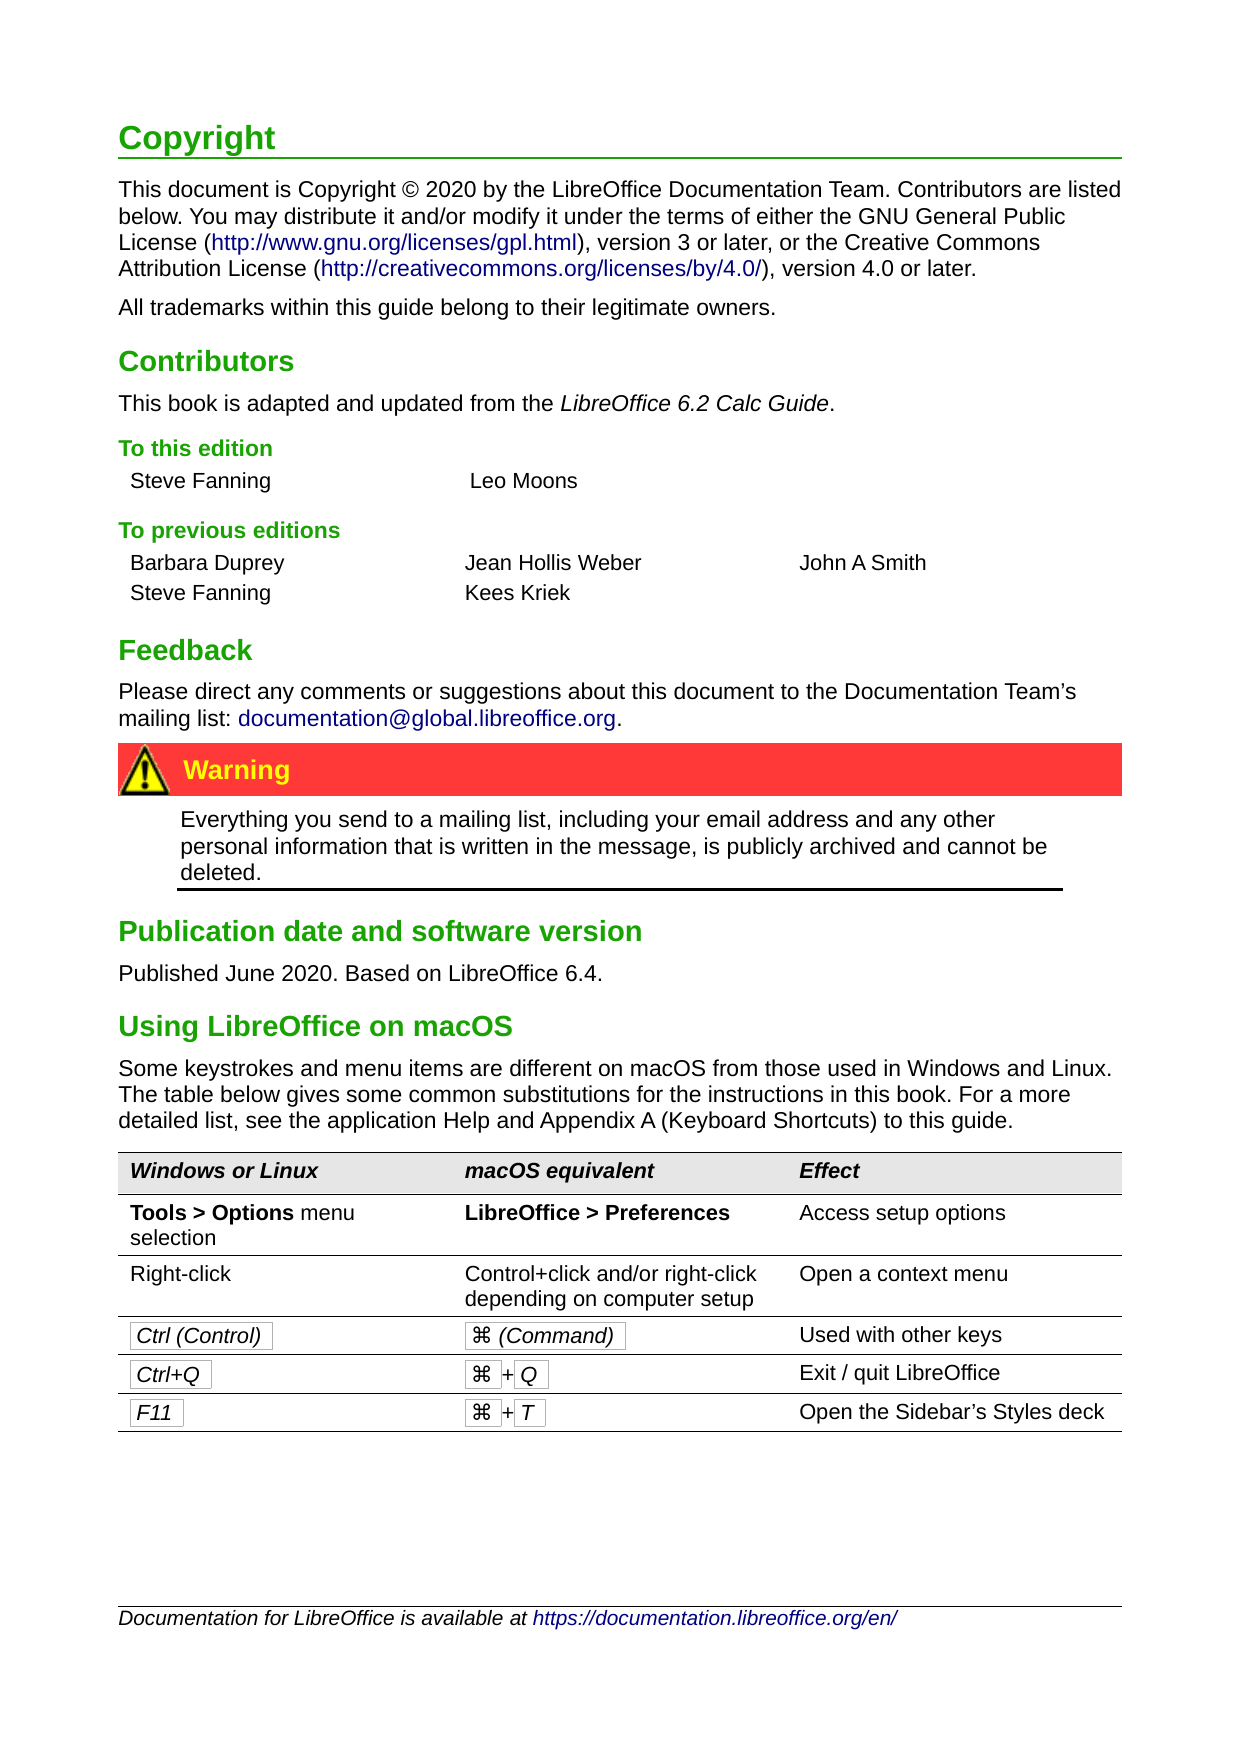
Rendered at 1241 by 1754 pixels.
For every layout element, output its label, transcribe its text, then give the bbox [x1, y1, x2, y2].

subtitle Copyright [118, 118, 1122, 157]
text This book is adapted and updated from the LibreOffice 6.2 Calc Guide. [118, 389, 1122, 416]
table_header macOS equivalent [453, 1153, 787, 1193]
table_cell Tools > Options menu selection [118, 1195, 453, 1254]
text Everything you send to a mailing list, including your email address and any other personal information that is written in the message, is publicly archived and cannot be deleted. [177, 803, 1063, 888]
subtitle Publication date and software version [118, 914, 1122, 948]
table_header Windows or Linux [118, 1153, 453, 1193]
subtitle Using LibreOffice on macOS [118, 1009, 1122, 1043]
table_cell Ctrl+Q [118, 1355, 453, 1393]
table_cell F11 [118, 1394, 453, 1431]
table_cell Open the Sidebar’s Styles deck [787, 1394, 1122, 1431]
text Some keystrokes and menu items are different on macOS from those used in Windows and Linux. The table below gives some common substitutions for the instructions in this book. For a more detailed list, see the application Help and Appendix A (Keyboard Shortcuts) to this guide. [118, 1055, 1122, 1134]
table_cell ⌘+Q [453, 1355, 787, 1393]
table_cell Access setup options [787, 1195, 1122, 1254]
table_header Steve Fanning [118, 468, 458, 498]
table_cell Kees Kriek [453, 580, 787, 609]
table_cell Right-click [118, 1256, 453, 1316]
text Please direct any comments or suggestions about this document to the Documentation Team’s mailing list: documentation@global.libreoffice.org. [118, 678, 1122, 731]
table_header Effect [787, 1153, 1122, 1193]
table_header Barbara Duprey [118, 550, 453, 579]
table_cell ⌘ (Command) [453, 1317, 787, 1354]
table_cell Used with other keys [787, 1317, 1122, 1354]
table_cell LibreOffice > Preferences [453, 1195, 787, 1254]
subtitle To this edition [118, 435, 1122, 462]
table_header Leo Moons [458, 468, 789, 498]
table_cell [788, 580, 1122, 609]
table_cell ⌘+T [453, 1394, 787, 1431]
table_cell Steve Fanning [118, 580, 453, 609]
subtitle Contributors [118, 344, 1122, 378]
picture [119, 744, 170, 795]
table_cell Control+click and/or right-click depending on computer setup [453, 1256, 787, 1316]
text Published June 2020. Based on LibreOffice 6.4. [118, 959, 1122, 986]
table_cell Open a context menu [787, 1256, 1122, 1316]
table_header [789, 468, 1122, 498]
text This document is Copyright © 2020 by the LibreOffice Documentation Team. Contributors are listed below. You may distribute it and/or modify it under the terms of either the GNU General Public License (http://www.gnu.org/licenses/gpl.html), version 3 or later, or the Creative Commons Attribution License (http://creativecommons.org/licenses/by/4.0/), version 4.0 or later. [118, 176, 1122, 282]
table_cell Ctrl (Control) [118, 1317, 453, 1354]
table_header Jean Hollis Weber [453, 550, 787, 579]
subtitle To previous editions [118, 517, 1122, 543]
table_cell Exit / quit LibreOffice [787, 1355, 1122, 1393]
text All trademarks within this guide belong to their legitimate owners. [118, 294, 1122, 321]
table_header John A Smith [788, 550, 1122, 579]
subtitle Feedback [118, 633, 1122, 667]
subtitle Warning [118, 743, 1122, 796]
